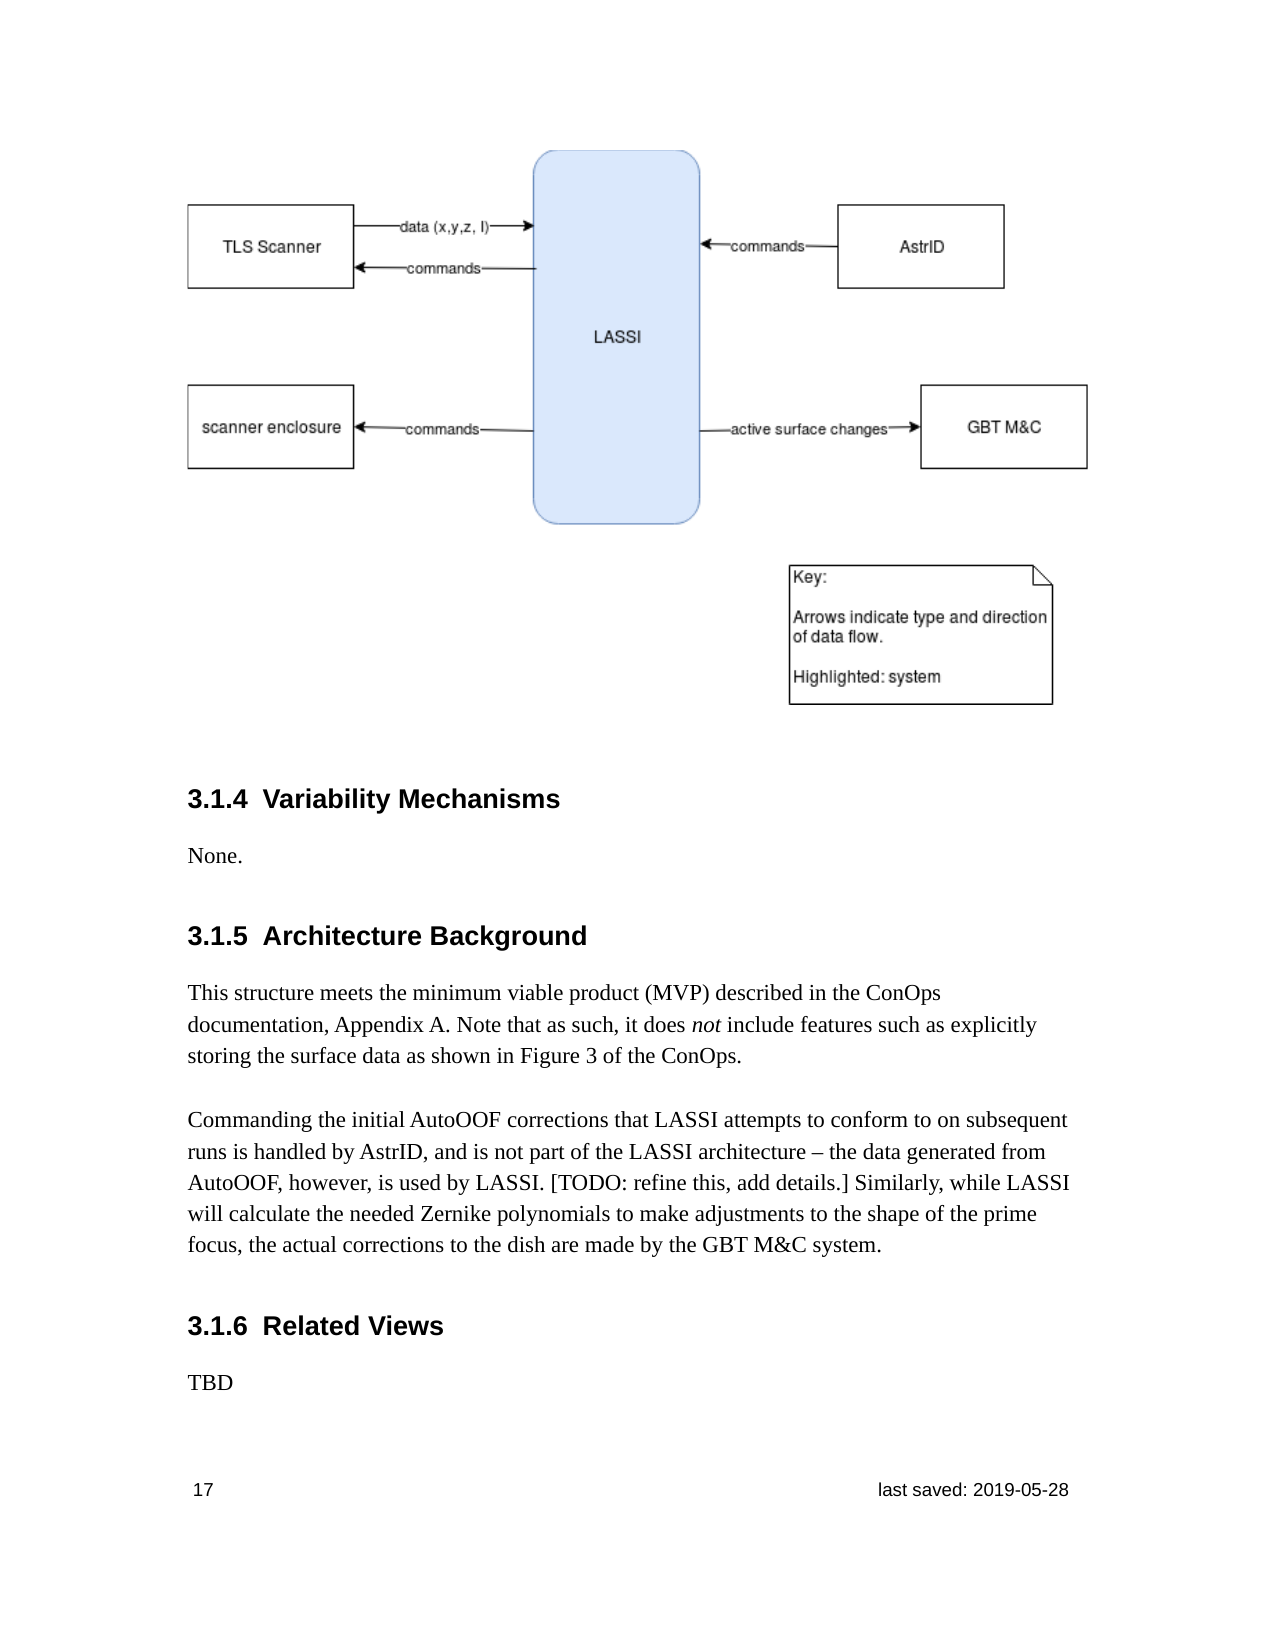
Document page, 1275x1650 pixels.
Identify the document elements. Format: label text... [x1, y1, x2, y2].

text This structure meets the minimum viable product (MVP) described in the ConOps documentation, Appendix A. Note that as such, it does not include features such as explicitly storing the surface data as shown in Figure 3 of the ConOps. [187, 974, 1087, 1068]
text None. [187, 837, 1087, 868]
text TBD [187, 1364, 1087, 1395]
subtitle Related Views [187, 1306, 1087, 1341]
subtitle Variability Mechanisms [187, 779, 1087, 814]
subtitle Architecture Background [187, 916, 1087, 952]
text Commanding the initial AutoOOF corrections that LASSI attempts to conform to on subsequent runs is handled by AstrID, and is not part of the LASSI architecture – the data generated from AutoOOF, however, is used by LASSI. [TODO: refine this, add details.] Similarly, while LASSI will calculate the needed Zernike polynomials to make adjustments to the shape of the prime focus, the actual corrections to the dish are made by the GBT M&C system. [187, 1102, 1087, 1258]
picture [187, 150, 1088, 705]
